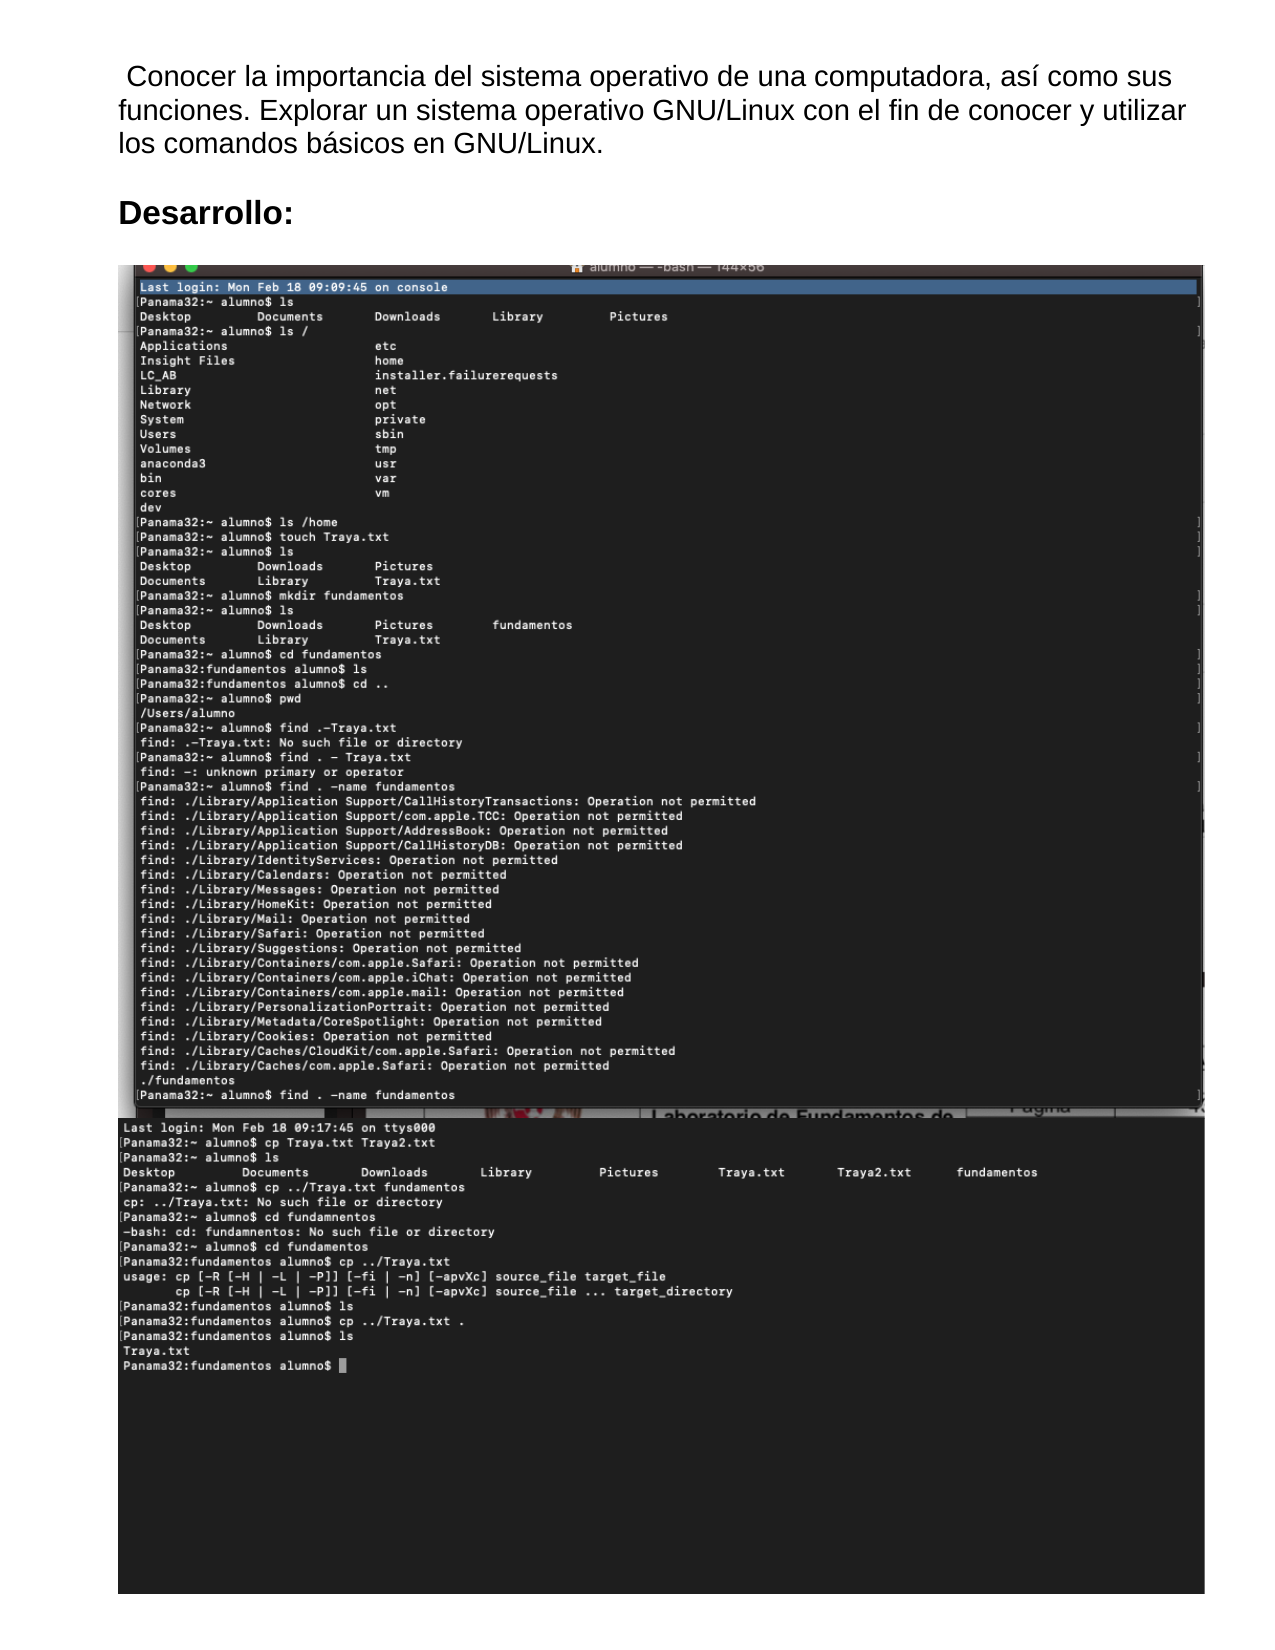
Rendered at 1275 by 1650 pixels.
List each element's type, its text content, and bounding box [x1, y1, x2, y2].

text Conocer la importancia del sistema operativo de una computadora, así como sus funciones. Explorar un sistema operativo GNU/Linux con el fin de conocer y utilizar los comandos básicos en GNU/Linux. [118, 59, 1205, 160]
text Desarrollo: [118, 193, 1205, 232]
